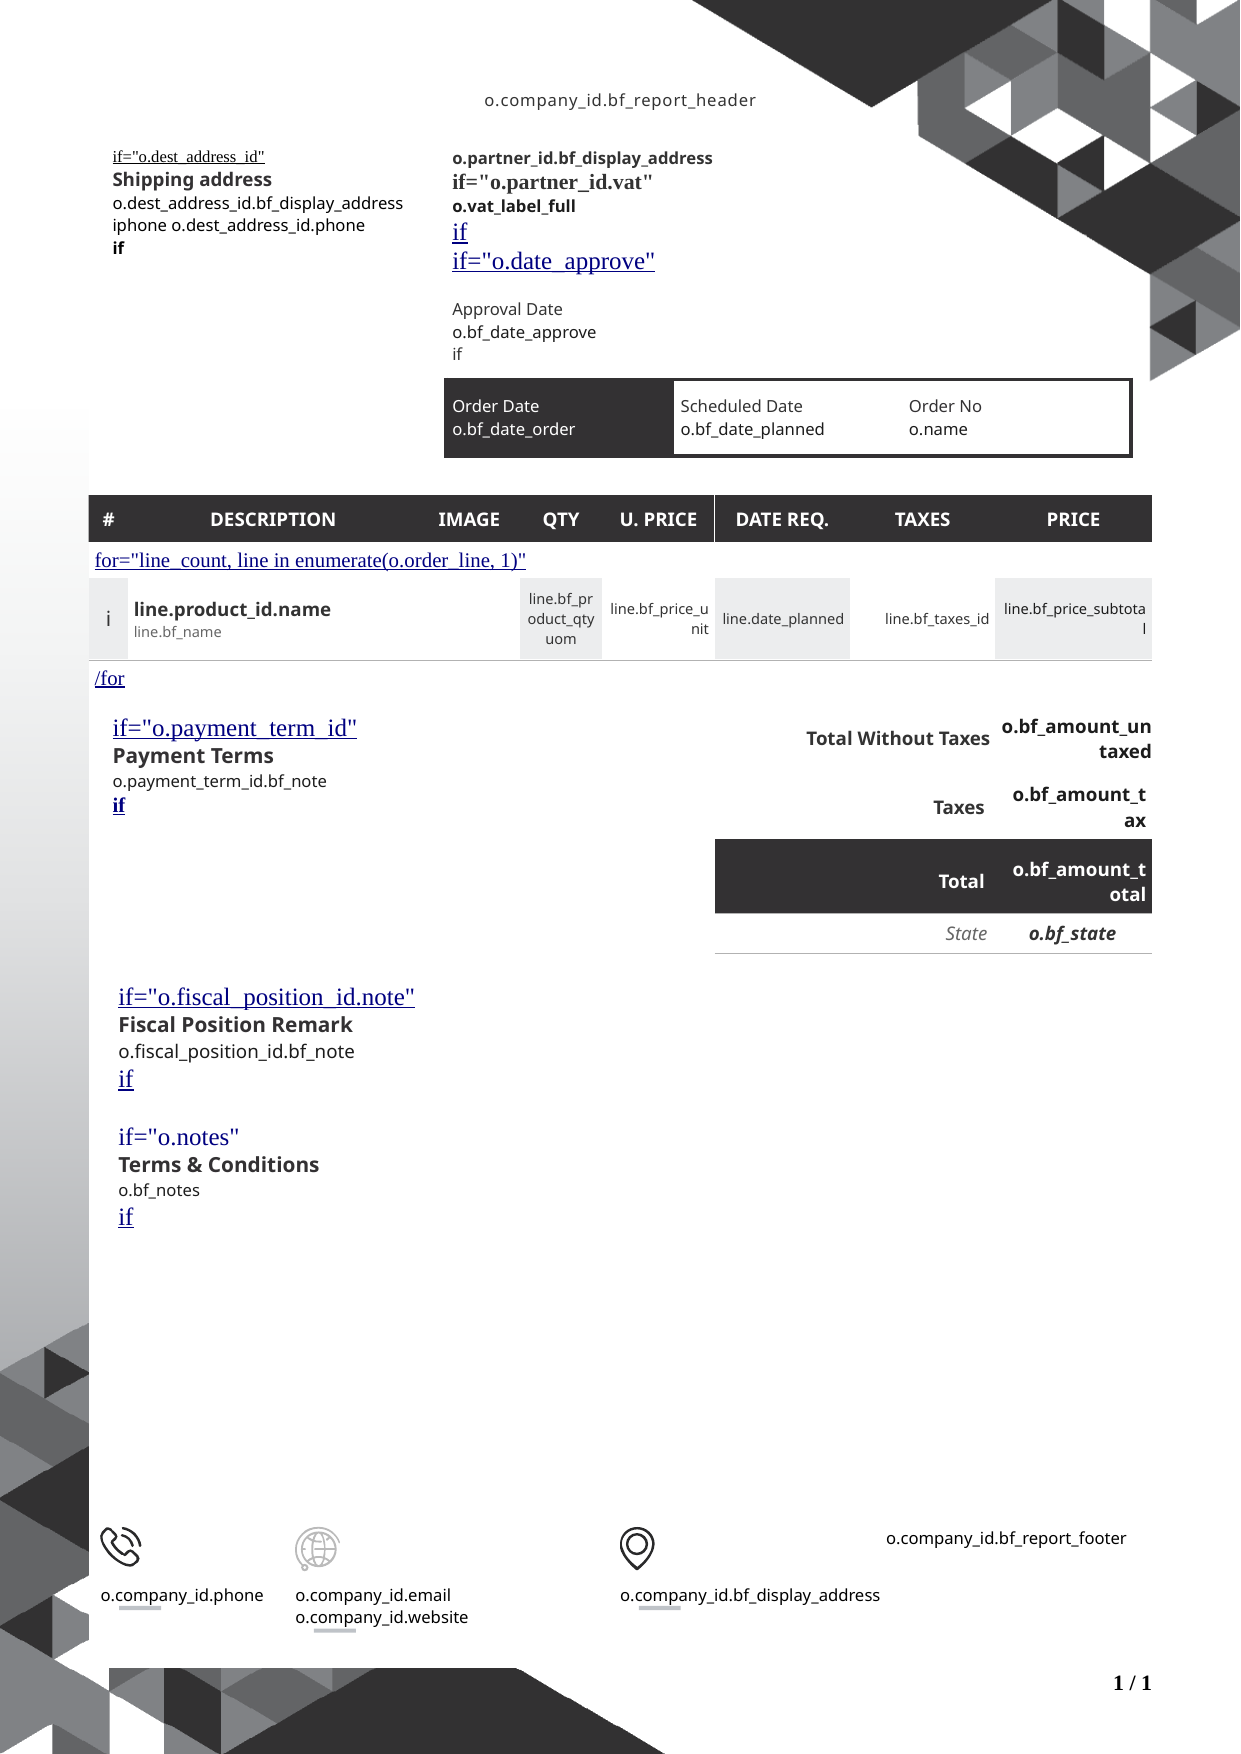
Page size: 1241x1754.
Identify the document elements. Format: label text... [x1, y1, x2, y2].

table_cell /for [672, 661, 1152, 695]
picture [448, 381, 672, 454]
table_header Scheduled Date o.bf_date_planned [674, 381, 903, 454]
table_header PRICE [995, 495, 1152, 542]
table_cell [672, 387, 1152, 463]
table_cell line.bf_taxes_id [850, 578, 995, 659]
text o.fiscal_position_id.bf_note [672, 1039, 1152, 1064]
table_header if="o.dest_address_id" Shipping address o.dest_address_id.bf_display_address iphone o.dest_address_id.phone if [89, 141, 446, 366]
text Fiscal Position Remark [672, 1010, 1152, 1039]
picture [683, 381, 1129, 387]
table_cell o.bf_state [995, 914, 1152, 953]
table_cell line.date_planned [715, 578, 850, 659]
table_cell o.bf_amount_total [995, 839, 1152, 913]
table_cell Total [715, 839, 995, 913]
table_cell Total Without Taxes [715, 695, 995, 764]
table_cell if="o.payment_term_id" Payment Terms o.payment_term_id.bf_note if [672, 695, 714, 913]
table_header DATE REQ. [715, 495, 850, 542]
table_header TAXES [850, 495, 995, 542]
picture [683, 0, 1240, 387]
table_cell o.bf_amount_untaxed [995, 695, 1152, 764]
text if="o.fiscal_position_id.note" [672, 982, 1152, 1010]
text if [672, 1202, 1152, 1231]
table_cell State [715, 914, 995, 953]
text o.bf_notes [672, 1179, 1152, 1202]
table_cell [672, 372, 683, 378]
table_header Order No o.name [903, 387, 1129, 454]
text if [672, 1064, 1152, 1093]
table_cell line.bf_price_unit [672, 578, 714, 659]
table_header o.partner_id.bf_display_address if="o.partner_id.vat" o.vat_label_full if if="o.date_approve" Approval Date o.bf_date_approve if [446, 141, 683, 372]
table_header U. PRICE [672, 495, 714, 542]
table_cell [436, 595, 503, 642]
text Terms & Conditions [672, 1151, 1152, 1179]
table_cell line.bf_price_subtotal [995, 578, 1152, 659]
table_cell [672, 913, 714, 953]
table_cell for="line_count, line in enumerate(o.order_line, 1)" [672, 542, 1152, 578]
text if="o.notes" [672, 1122, 1152, 1151]
picture [0, 366, 672, 1754]
table_cell o.bf_amount_tax [995, 764, 1152, 838]
table_cell Taxes [715, 764, 995, 838]
